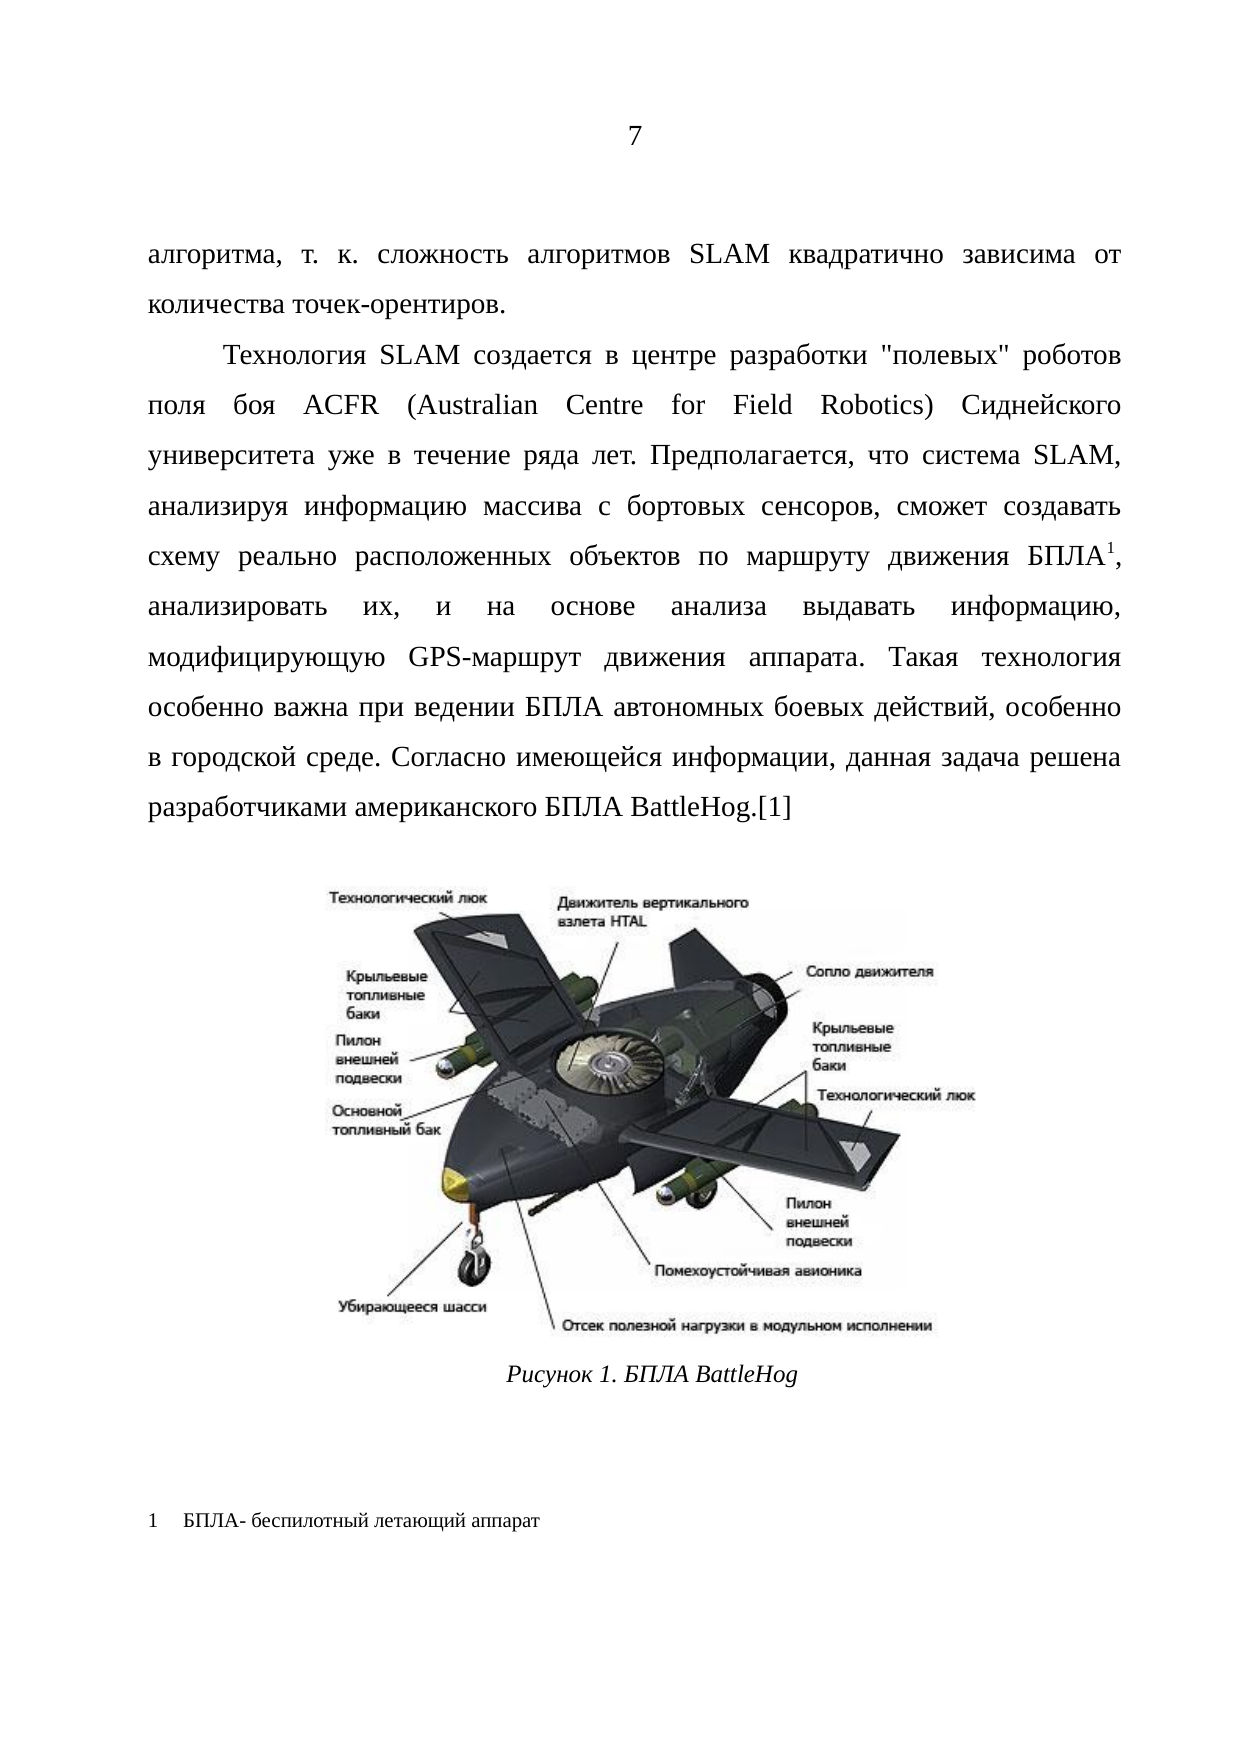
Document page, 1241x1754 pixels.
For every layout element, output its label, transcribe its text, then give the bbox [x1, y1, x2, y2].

picture [325, 886, 982, 1345]
text БПЛА- беспилотный летающий аппарат [148, 1508, 1122, 1532]
text Рисунок 1. БПЛА BattleHog [325, 1345, 981, 1387]
text Технология SLAM создается в центре разработки "полевых" роботов поля боя ACFR (Australian Centre for Field Robotics) Сиднейского университета уже в течение ряда лет. Предполагается, что система SLAM, анализируя информацию массива с бортовых сенсоров, сможет создавать схему реально расположенных объектов по маршруту движения БПЛА, анализировать их, и на основе анализа выдавать информацию, модифицирующую GPS-маршрут движения аппарата. Такая технология особенно важна при ведении БПЛА автономных боевых действий, особенно в городской среде. Согласно имеющейся информации, данная задача решена разработчиками американского БПЛА BattleHog.[1] [148, 337, 1122, 823]
text алгоритма, т. к. сложность алгоритмов SLAM квадратично зависима от количества точек-орентиров. [148, 236, 1122, 320]
